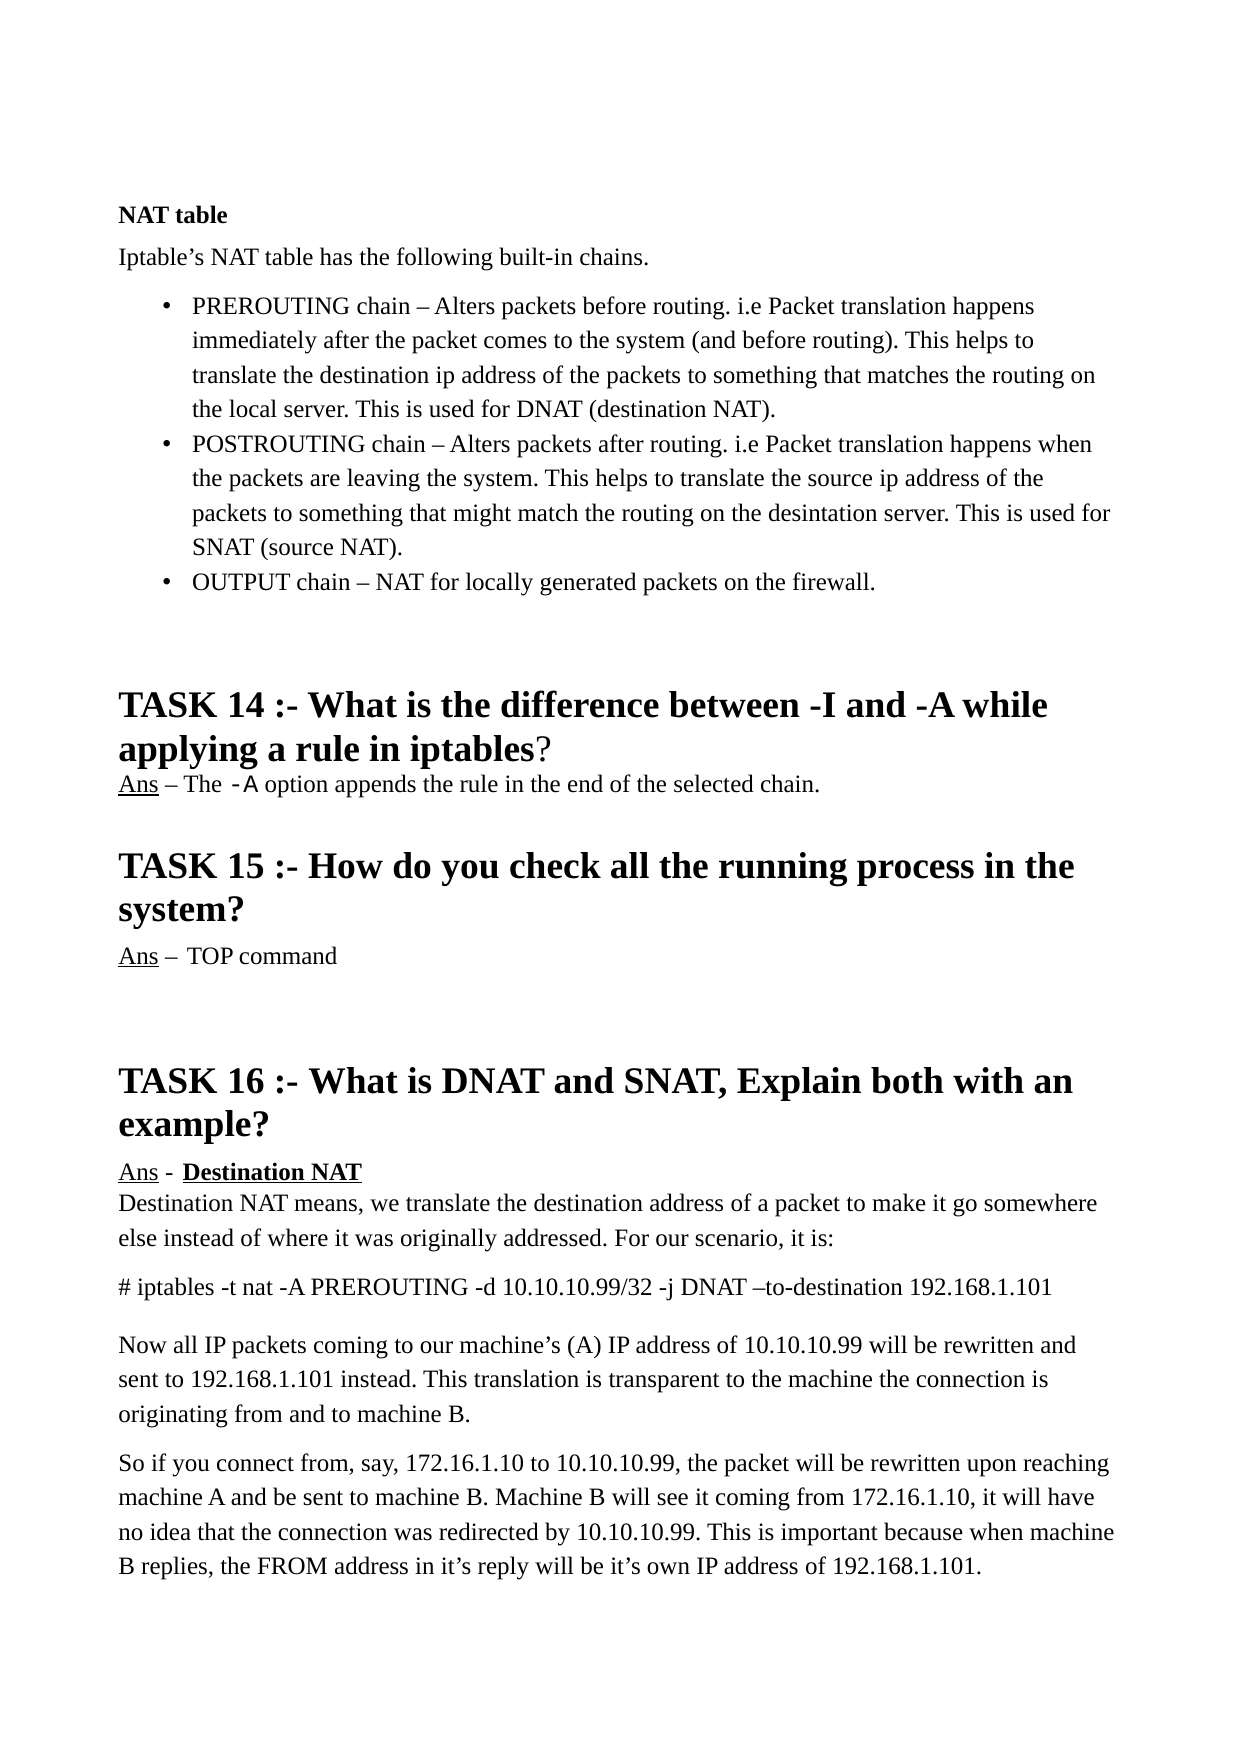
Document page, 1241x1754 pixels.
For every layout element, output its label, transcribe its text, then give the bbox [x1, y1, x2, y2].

list PREROUTING chain – Alters packets before routing. i.e Packet translation happens immediately after the packet comes to the system (and before routing). This helps to translate the destination ip address of the packets to something that matches the routing on the local server. This is used for DNAT (destination NAT). [162, 291, 1122, 423]
text TASK 14 :- What is the difference between -I and -A while applying a rule in iptables? [118, 683, 1122, 769]
text Destination NAT means, we translate the destination address of a packet to make it go somewhere else instead of where it was originally addressed. For our scenario, it is: [118, 1188, 1122, 1251]
list POSTROUTING chain – Alters packets after routing. i.e Packet translation happens when the packets are leaving the system. This helps to translate the source ip address of the packets to something that might match the routing on the desintation server. This is used for SNAT (source NAT). [162, 429, 1122, 561]
text Ans – The -A option appends the rule in the end of the selected chain. [118, 769, 1122, 800]
text TASK 15 :- How do you check all the running process in the system? [118, 843, 1122, 929]
text Ans – TOP command [118, 929, 1122, 972]
subtitle NAT table [118, 201, 1122, 229]
text Ans - Destination NAT [118, 1145, 1122, 1188]
list OUTPUT chain – NAT for locally generated packets on the firewall. [162, 567, 1122, 596]
text Now all IP packets coming to our machine’s (A) IP address of 10.10.10.99 will be rewritten and sent to 192.168.1.101 instead. This translation is transparent to the machine the connection is originating from and to machine B. [118, 1330, 1122, 1428]
text Iptable’s NAT table has the following built-in chains. [118, 242, 1122, 271]
text TASK 16 :- What is DNAT and SNAT, Explain both with an example? [118, 1059, 1122, 1145]
text So if you connect from, say, 172.16.1.10 to 10.10.10.99, the packet will be rewritten upon reaching machine A and be sent to machine B. Machine B will see it coming from 172.16.1.10, it will have no idea that the connection was redirected by 10.10.10.99. This is important because when machine B replies, the FROM address in it’s reply will be it’s own IP address of 192.168.1.101. [118, 1448, 1122, 1580]
text # iptables -t nat -A PREROUTING -d 10.10.10.99/32 -j DNAT –to-destination 192.168.1.101 [118, 1272, 1122, 1300]
